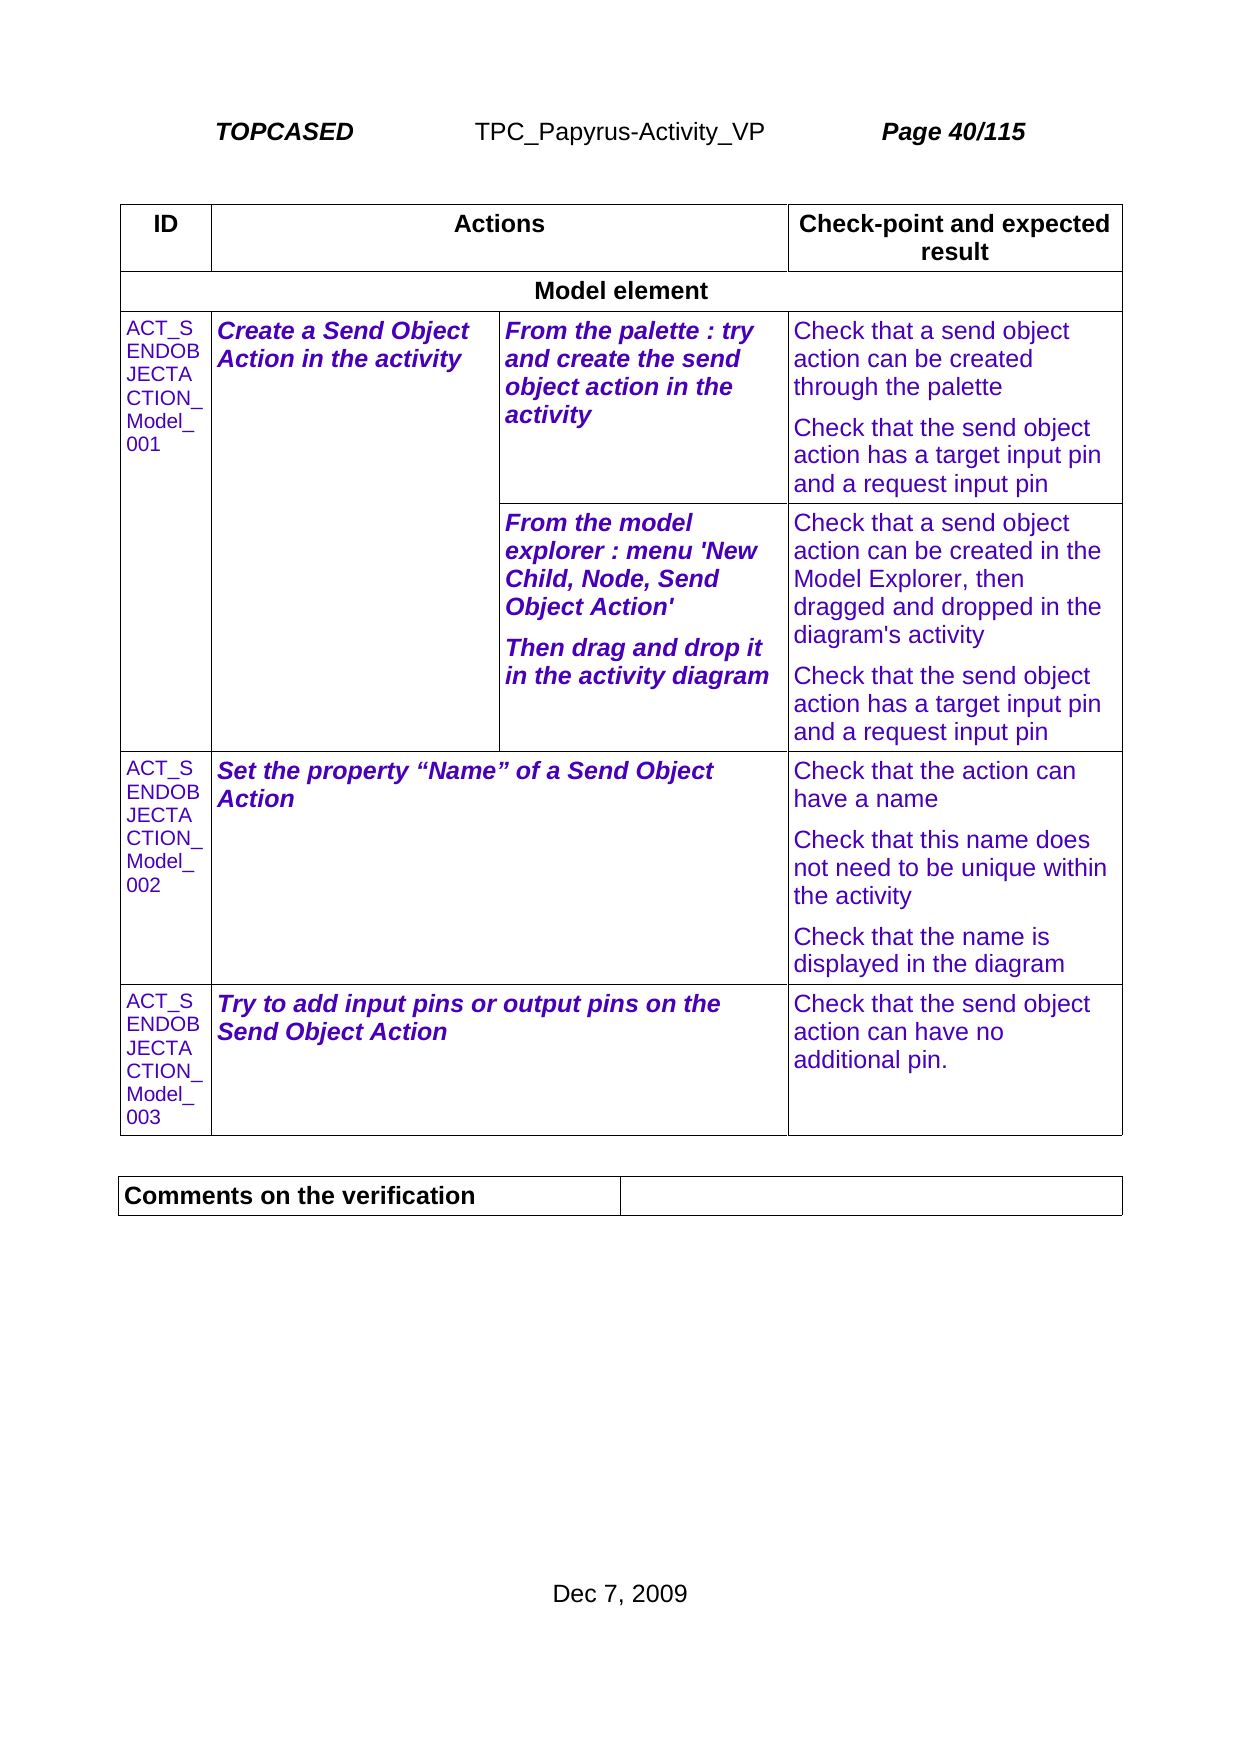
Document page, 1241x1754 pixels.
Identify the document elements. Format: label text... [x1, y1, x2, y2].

table_header ID [121, 205, 211, 271]
table_cell ACT_SENDOBJECTACTION_Model_001 [121, 312, 211, 751]
table_cell Check that a send object action can be created in the Model Explorer, then dragged and dropped in the diagram's activity Check that the send object action has a target input pin and a request input pin [789, 504, 1122, 751]
table_header [621, 1177, 1122, 1215]
table_header Check-point and expected result [789, 205, 1122, 271]
table_cell Create a Send Object Action in the activity [212, 312, 499, 751]
table_cell From the palette : try and create the send object action in the activity [500, 312, 787, 503]
table_cell ACT_SENDOBJECTACTION_Model_002 [121, 752, 211, 984]
table_cell Set the property “Name” of a Send Object Action [212, 752, 787, 984]
table_cell Check that the action can have a name Check that this name does not need to be unique within the activity Check that the name is displayed in the diagram [789, 752, 1122, 984]
table_cell Try to add input pins or output pins on the Send Object Action [212, 985, 787, 1135]
table_header Comments on the verification [119, 1177, 620, 1215]
table_cell ACT_SENDOBJECTACTION_Model_003 [121, 985, 211, 1135]
table_header Actions [212, 205, 787, 271]
table_cell Check that the send object action can have no additional pin. [789, 985, 1122, 1135]
table_cell Check that a send object action can be created through the palette Check that the send object action has a target input pin and a request input pin [789, 312, 1122, 503]
table_cell From the model explorer : menu 'New Child, Node, Send Object Action' Then drag and drop it in the activity diagram [500, 504, 787, 751]
table_cell Model element [121, 272, 1122, 311]
